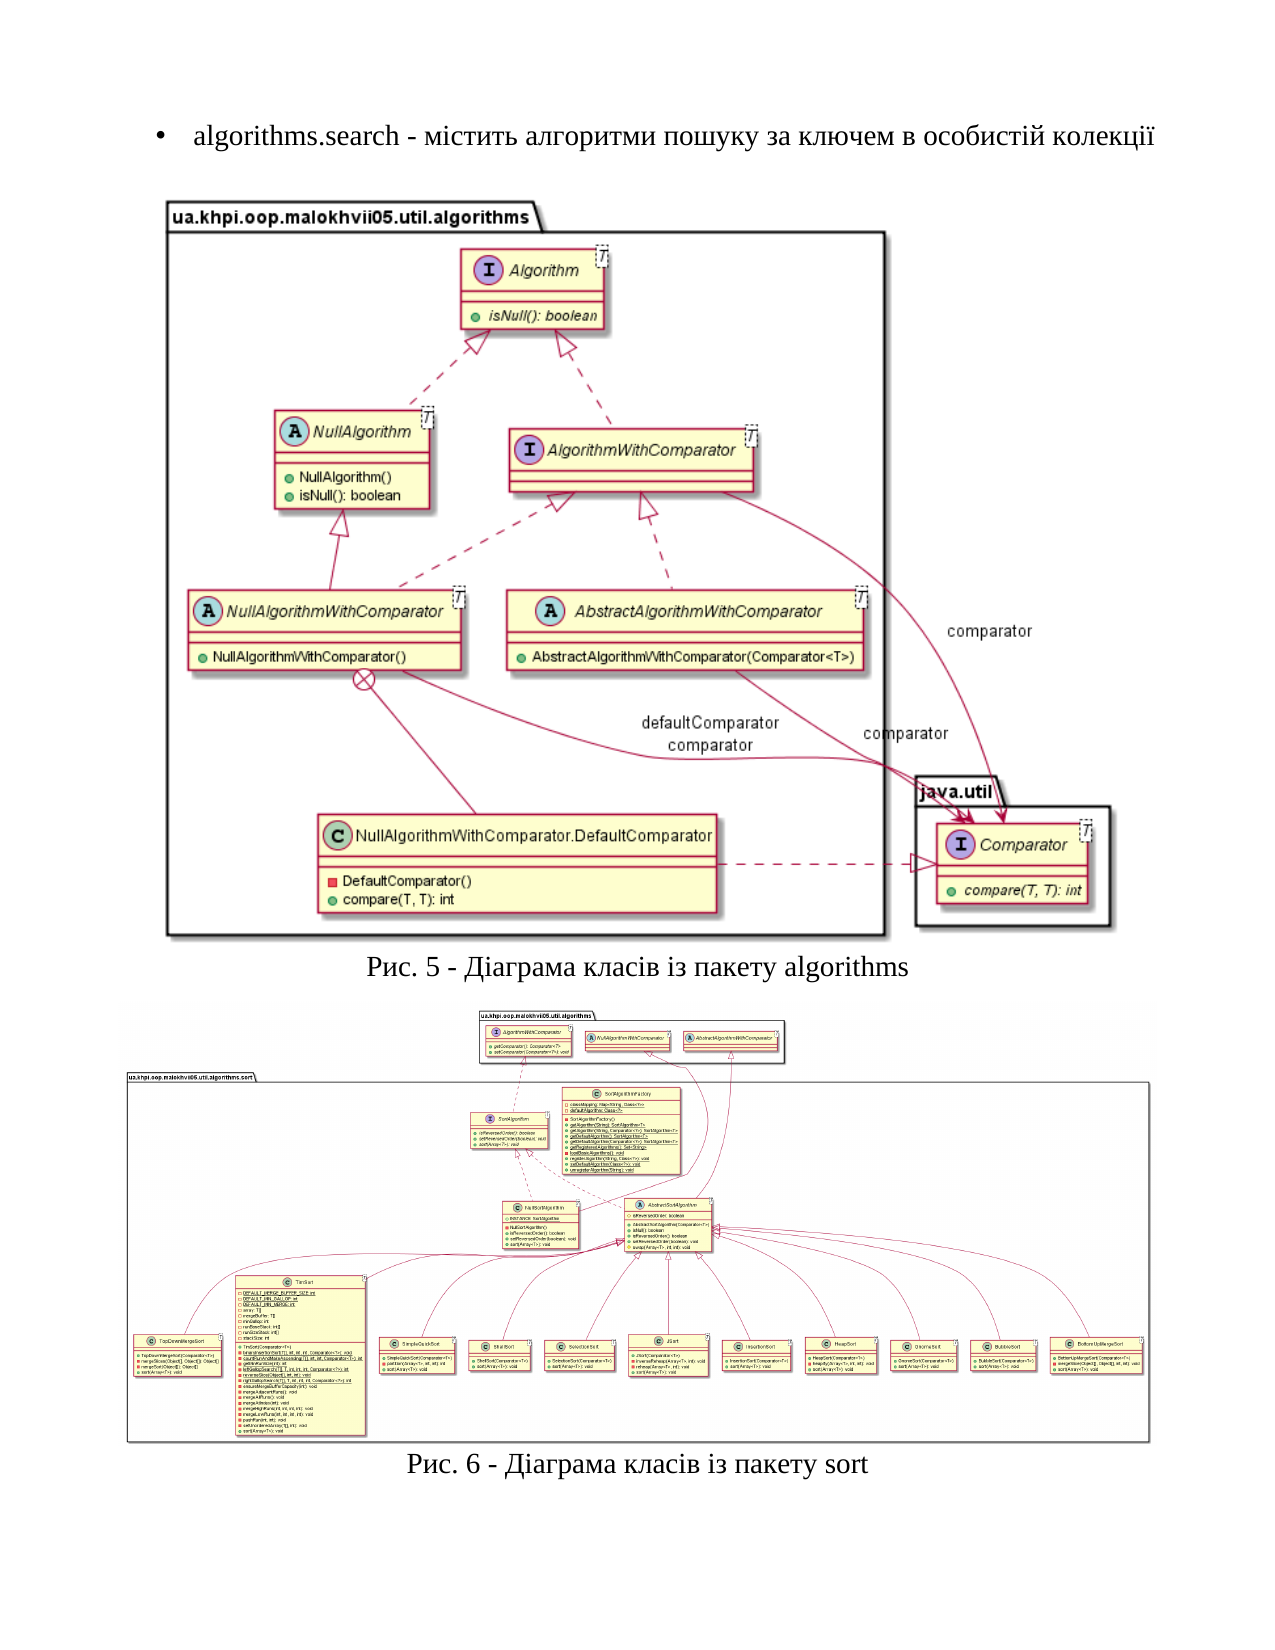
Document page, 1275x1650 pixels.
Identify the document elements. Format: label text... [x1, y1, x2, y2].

picture [118, 1001, 1157, 1446]
text Рис. 5 - Діаграма класів із пакету algorithms [118, 189, 1157, 982]
text Рис. 6 - Діаграма класів із пакету sort [118, 1446, 1157, 1479]
list algorithms.search - містить алгоритми пошуку за ключем в особистій колекції [156, 118, 1157, 152]
picture [138, 170, 1137, 949]
